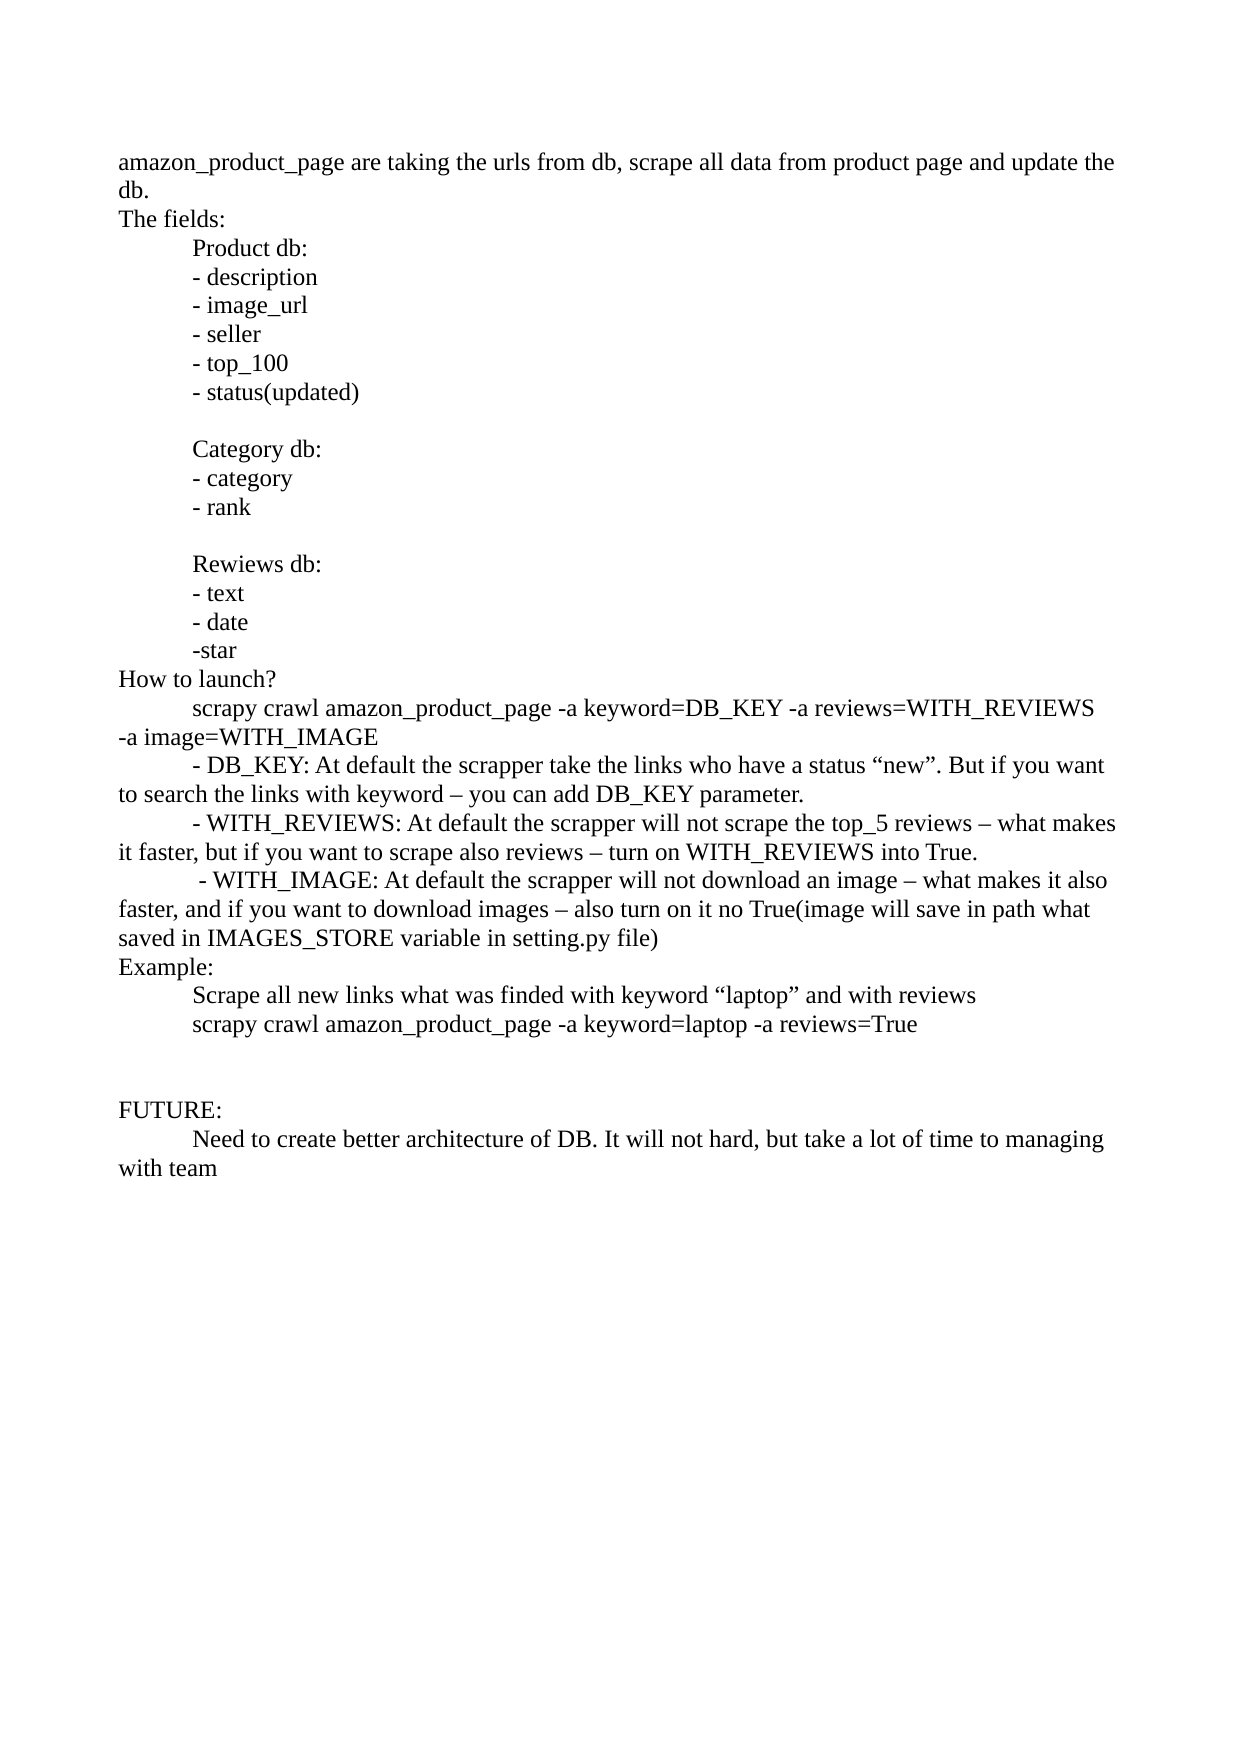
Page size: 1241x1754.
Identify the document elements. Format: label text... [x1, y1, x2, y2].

text Product db: [118, 233, 1122, 262]
text Need to create better architecture of DB. It will not hard, but take a lot of time to managing with team [118, 1124, 1122, 1182]
text FUTURE: [118, 1096, 1122, 1124]
text scrapy crawl amazon_product_page -a keyword=DB_KEY -a reviews=WITH_REVIEWS [118, 693, 1122, 722]
text Example: [118, 952, 1122, 981]
text - DB_KEY: At default the scrapper take the links who have a status “new”. But if you want to search the links with keyword – you can add DB_KEY parameter. [118, 751, 1122, 808]
text - category [118, 463, 1122, 492]
text amazon_product_page are taking the urls from db, scrape all data from product page and update the db. [118, 147, 1122, 204]
text - image_url [118, 291, 1122, 319]
text How to launch? [118, 664, 1122, 693]
text - date [118, 607, 1122, 636]
text - seller [118, 319, 1122, 348]
text - top_100 [118, 348, 1122, 377]
text Scrape all new links what was finded with keyword “laptop” and with reviews [118, 981, 1122, 1009]
text Rewiews db: [118, 549, 1122, 578]
text scrapy crawl amazon_product_page -a keyword=laptop -a reviews=True [118, 1009, 1122, 1038]
text -a image=WITH_IMAGE [118, 722, 1122, 751]
text - WITH_IMAGE: At default the scrapper will not download an image – what makes it also faster, and if you want to download images – also turn on it no True(image will save in path what saved in IMAGES_STORE variable in setting.py file) [118, 866, 1122, 952]
text Category db: [118, 434, 1122, 463]
text - description [118, 262, 1122, 291]
text -star [118, 636, 1122, 664]
text - text [118, 578, 1122, 607]
text - rank [118, 492, 1122, 521]
text - status(updated) [118, 377, 1122, 406]
text The fields: [118, 204, 1122, 233]
text - WITH_REVIEWS: At default the scrapper will not scrape the top_5 reviews – what makes it faster, but if you want to scrape also reviews – turn on WITH_REVIEWS into True. [118, 808, 1122, 866]
